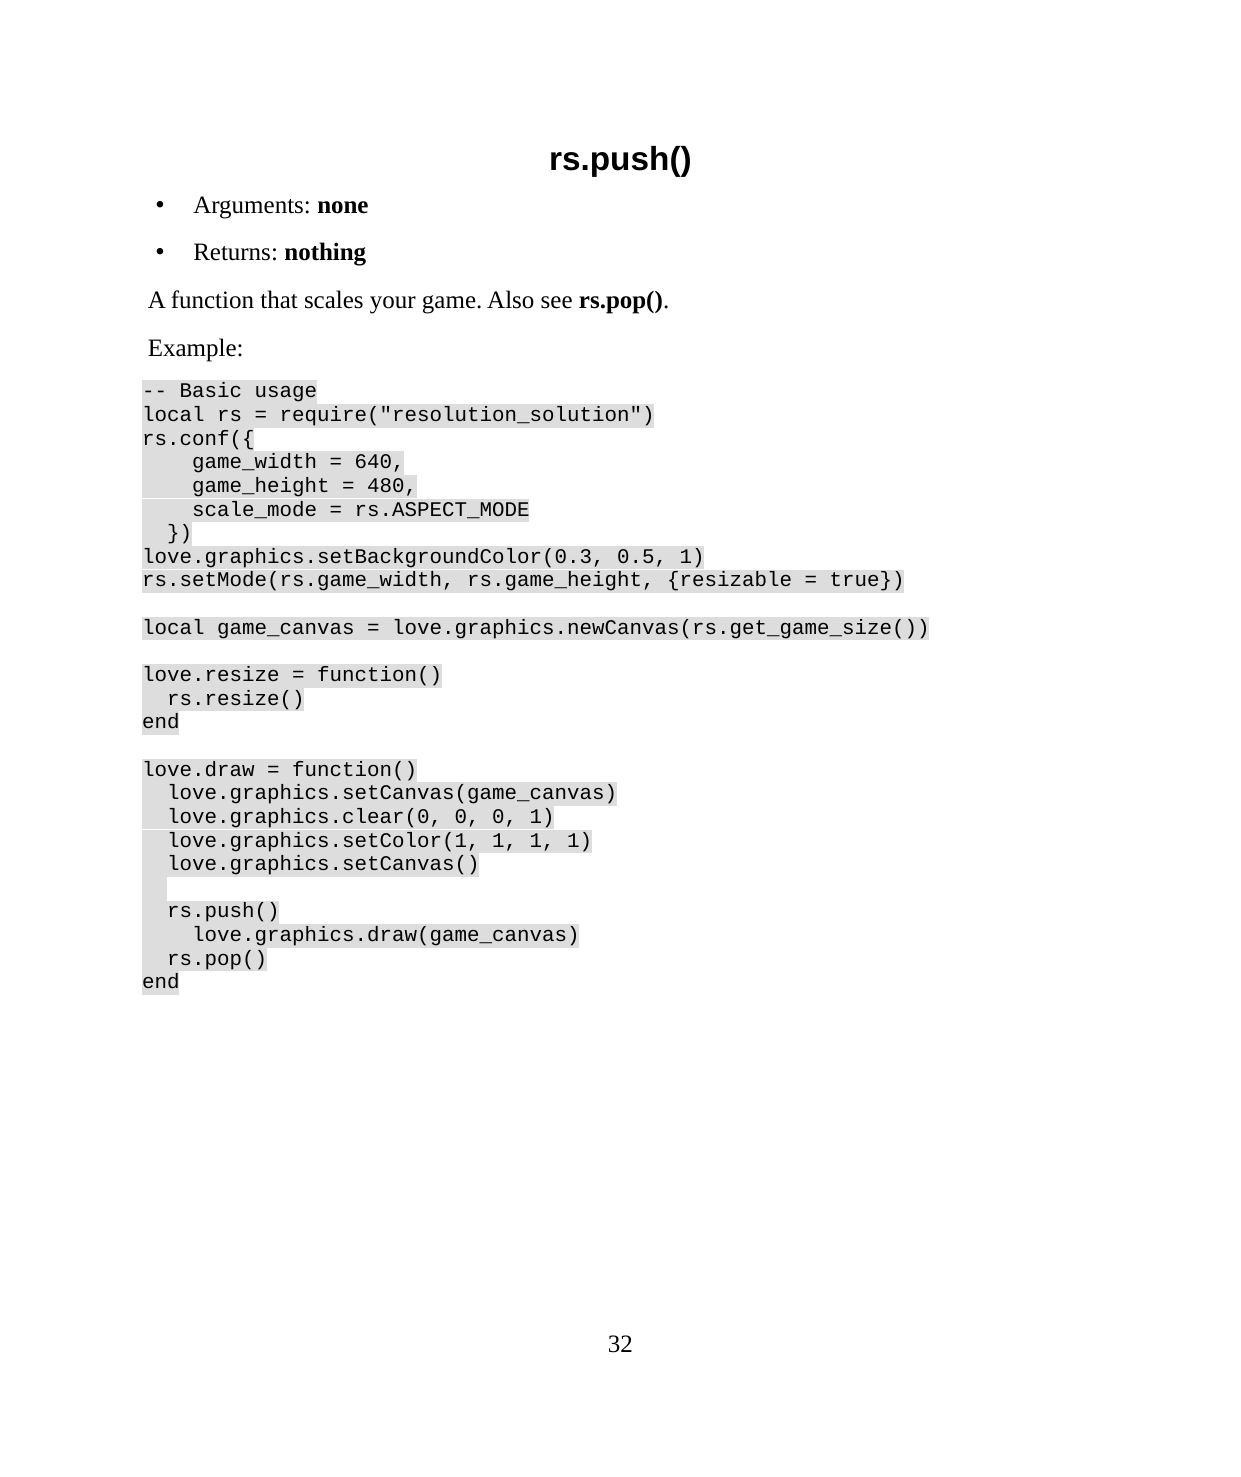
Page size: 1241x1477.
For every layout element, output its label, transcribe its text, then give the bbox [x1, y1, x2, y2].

text love.graphics.setCanvas(game_canvas) [617, 782, 1122, 806]
text rs.push() [279, 901, 1122, 924]
text end [179, 711, 1122, 735]
text rs.setMode(rs.game_width, rs.game_height, {resizable = true}) [142, 569, 1122, 593]
text love.draw = function() [417, 759, 1122, 782]
subtitle rs.push() [118, 139, 1122, 177]
text end [179, 971, 1122, 995]
text local rs = require("resolution_solution") [654, 404, 1122, 428]
text love.graphics.setBackgroundColor(0.3, 0.5, 1) [704, 546, 1122, 569]
text rs.conf({ [254, 428, 1122, 451]
text love.resize = function() [442, 664, 1122, 688]
list Arguments: none [156, 190, 1122, 219]
text love.graphics.setColor(1, 1, 1, 1) [142, 829, 1122, 853]
text -- Basic usage [317, 380, 1122, 404]
text love.graphics.draw(game_canvas) [579, 924, 1122, 948]
text }) [192, 522, 1122, 546]
list Returns: nothing [156, 237, 1122, 266]
text game_width = 640, [404, 451, 1122, 475]
text scale_mode = rs.ASPECT_MODE [142, 498, 1122, 522]
text local game_canvas = love.graphics.newCanvas(rs.get_game_size()) [929, 617, 1122, 640]
text Example: [118, 333, 1122, 361]
text rs.resize() [304, 688, 1122, 711]
text game_height = 480, [417, 475, 1122, 498]
text love.graphics.clear(0, 0, 0, 1) [554, 806, 1122, 829]
text rs.pop() [267, 948, 1122, 971]
text A function that scales your game. Also see rs.pop(). [118, 285, 1122, 314]
text love.graphics.setCanvas() [479, 853, 1122, 877]
